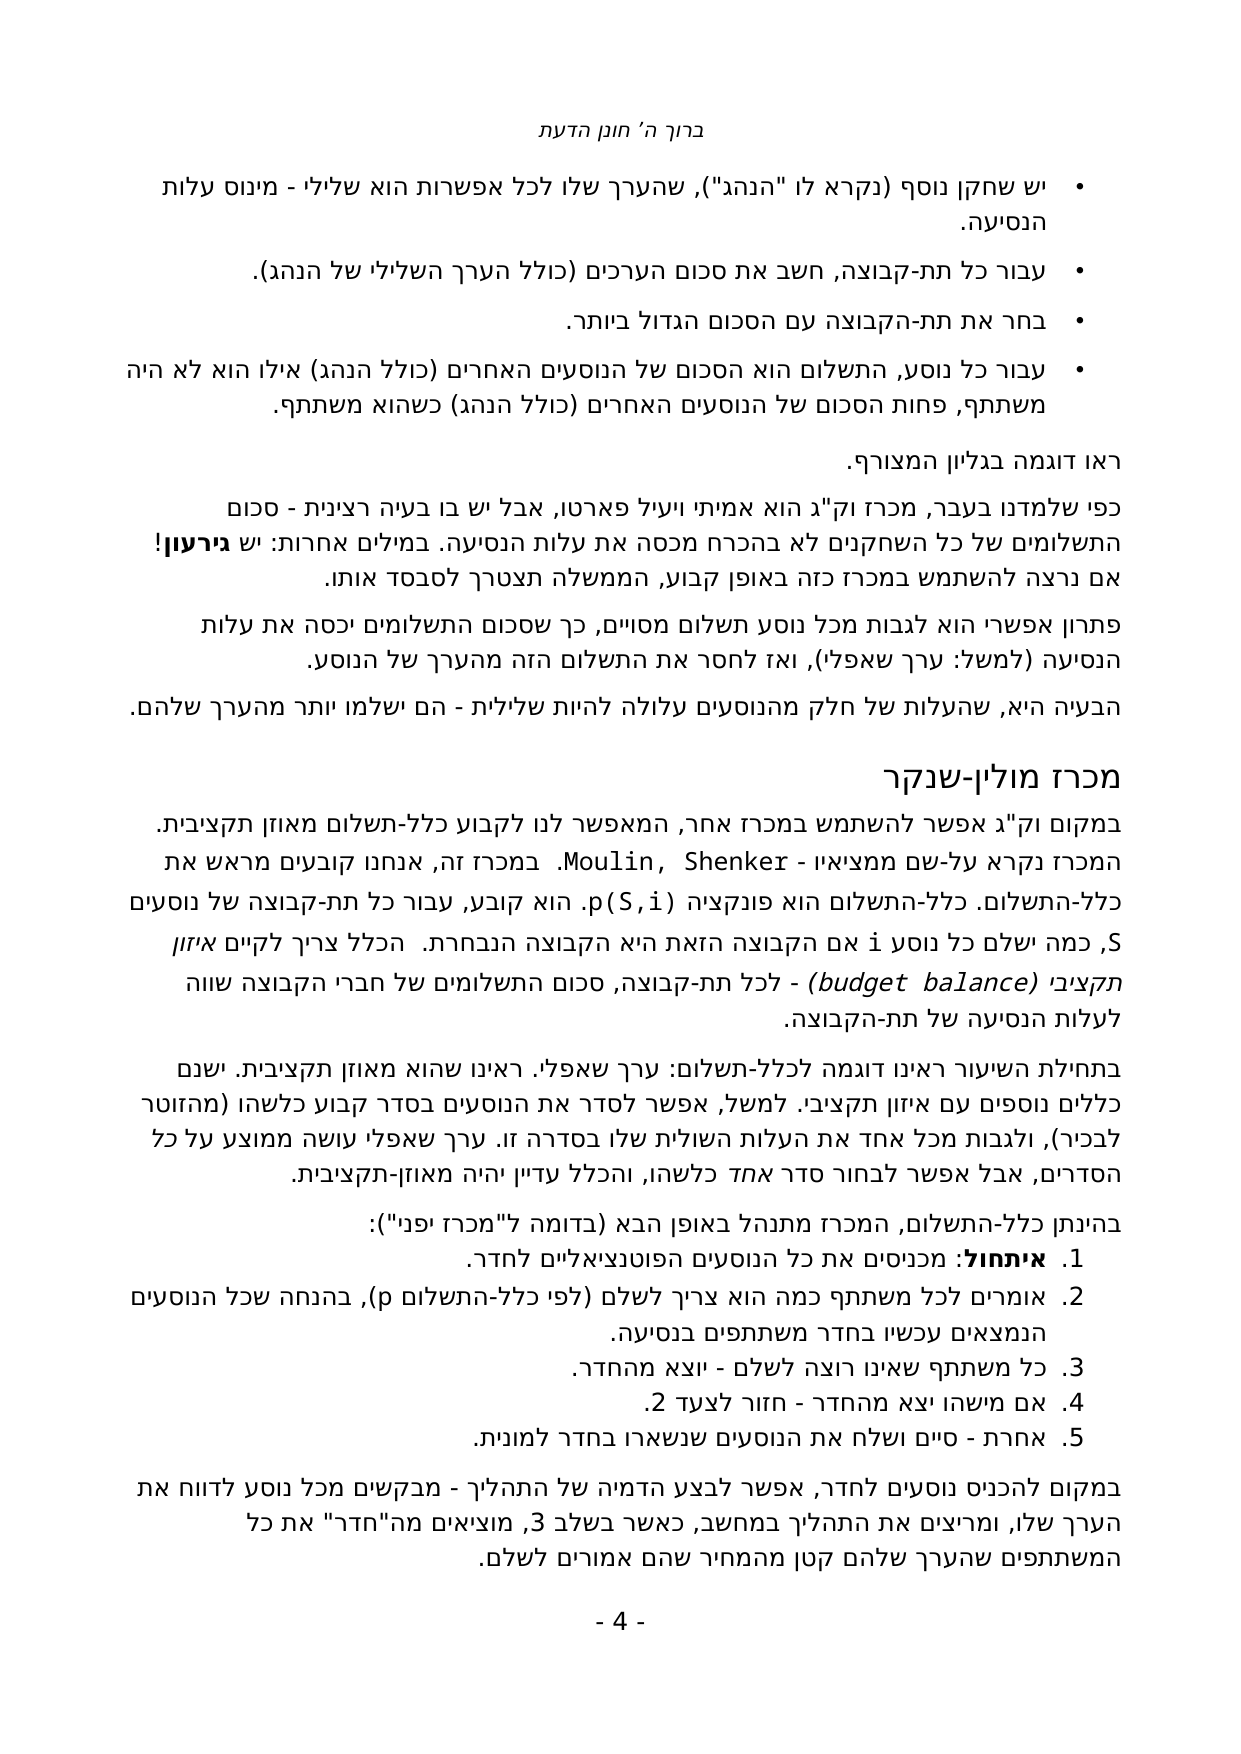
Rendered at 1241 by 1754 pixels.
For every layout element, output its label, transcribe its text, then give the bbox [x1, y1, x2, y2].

text פתרון אפשרי הוא לגבות מכל נוסע תשלום מסויים, כך שסכום התשלומים יכסה את עלות הנסיעה (למשל: ערך שאפלי), ואז לחסר את התשלום הזה מהערך של הנוסע. [118, 610, 1122, 674]
list עבור כל תת-קבוצה, חשב את סכום הערכים (כולל הערך השלילי של הנהג). [118, 256, 1084, 286]
list אחרת - סיים ושלח את הנוסעים שנשארו בחדר למונית. [118, 1424, 1084, 1453]
list עבור כל נוסע, התשלום הוא הסכום של הנוסעים האחרים (כולל הנהג) אילו הוא לא היה משתתף, פחות הסכום של הנוסעים האחרים (כולל הנהג) כשהוא משתתף. [118, 356, 1084, 420]
list כל משתתף שאינו רוצה לשלם - יוצא מהחדר. [118, 1354, 1084, 1383]
list אומרים לכל משתתף כמה הוא צריך לשלם (לפי כלל-התשלום p), בהנחה שכל הנוסעים הנמצאים עכשיו בחדר משתתפים בנסיעה. [118, 1279, 1084, 1348]
list בחר את תת-הקבוצה עם הסכום הגדול ביותר. [118, 306, 1084, 335]
text במקום להכניס נוסעים לחדר, אפשר לבצע הדמיה של התהליך - מבקשים מכל נוסע לדווח את הערך שלו, ומריצים את התהליך במחשב, כאשר בשלב 3, מוציאים מה"חדר" את כל המשתתפים שהערך שלהם קטן מהמחיר שהם אמורים לשלם. [118, 1473, 1122, 1572]
text במקום וק"ג אפשר להשתמש במכרז אחר, המאפשר לנו לקבוע כלל-תשלום מאוזן תקציבית. המכרז נקרא על-שם ממציאיו - Moulin, Shenker. במכרז זה, אנחנו קובעים מראש את כלל-התשלום. כלל-התשלום הוא פונקציה p(S,i). הוא קובע, עבור כל תת-קבוצה של נוסעים S, כמה ישלם כל נוסע i אם הקבוצה הזאת היא הקבוצה הנבחרת. הכלל צריך לקיים איזון תקציבי (budget balance) - לכל תת-קבוצה, סכום התשלומים של חברי הקבוצה שווה לעלות הנסיעה של תת-הקבוצה. [118, 809, 1122, 1034]
text כפי שלמדנו בעבר, מכרז וק"ג הוא אמיתי ויעיל פארטו, אבל יש בו בעיה רצינית - סכום התשלומים של כל השחקנים לא בהכרח מכסה את עלות הנסיעה. במילים אחרות: יש גירעון! אם נרצה להשתמש במכרז כזה באופן קבוע, הממשלה תצטרך לסבסד אותו. [118, 493, 1122, 592]
text הבעיה היא, שהעלות של חלק מהנוסעים עלולה להיות שלילית - הם ישלמו יותר מהערך שלהם. [118, 692, 1122, 721]
text בהינתן כלל-התשלום, המכרז מתנהל באופן הבא (בדומה ל"מכרז יפני"): [118, 1209, 1122, 1238]
subtitle מכרז מולין-שנקר [118, 758, 1122, 797]
list איתחול: מכניסים את כל הנוסעים הפוטנציאליים לחדר. [118, 1244, 1084, 1273]
list אם מישהו יצא מהחדר - חזור לצעד 2. [118, 1389, 1084, 1418]
text בתחילת השיעור ראינו דוגמה לכלל-תשלום: ערך שאפלי. ראינו שהוא מאוזן תקציבית. ישנם כללים נוספים עם איזון תקציבי. למשל, אפשר לסדר את הנוסעים בסדר קבוע כלשהו (מהזוטר לבכיר), ולגבות מכל אחד את העלות השולית שלו בסדרה זו. ערך שאפלי עושה ממוצע על כל הסדרים, אבל אפשר לבחור סדר אחד כלשהו, והכלל עדיין יהיה מאוזן-תקציבית. [118, 1054, 1122, 1188]
list יש שחקן נוסף (נקרא לו "הנהג"), שהערך שלו לכל אפשרות הוא שלילי - מינוס עלות הנסיעה. [118, 172, 1084, 236]
text ראו דוגמה בגליון המצורף. [118, 446, 1122, 475]
